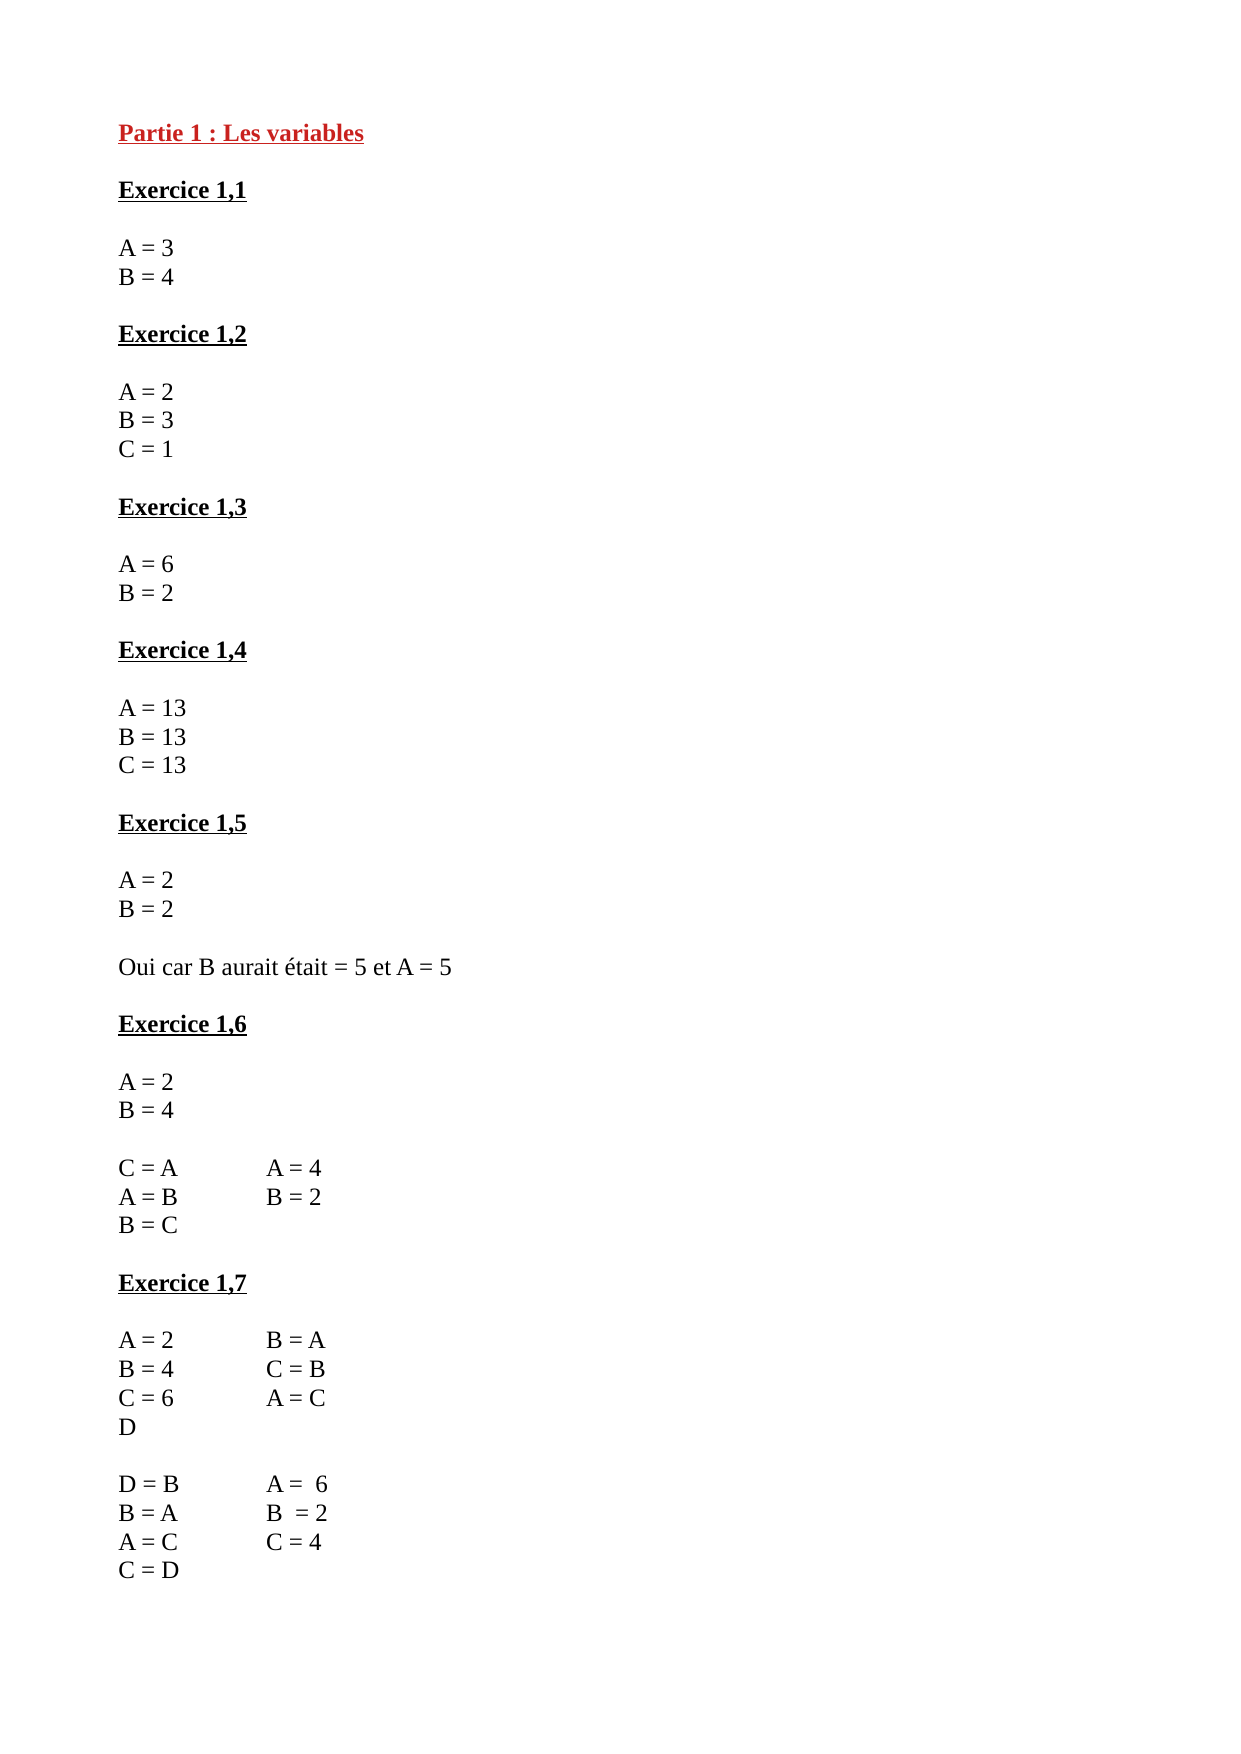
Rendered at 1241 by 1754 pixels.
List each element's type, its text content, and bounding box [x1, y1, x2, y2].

text B = 4 [118, 262, 1122, 291]
text Partie 1 : Les variables [118, 118, 1122, 147]
text Exercice 1,1 [118, 176, 1122, 204]
text A = 2 [118, 866, 1122, 894]
text A = 13 [118, 693, 1122, 722]
text C = 13 [118, 751, 1122, 779]
text A = C C = 4 [118, 1527, 1122, 1556]
text B = 3 [118, 406, 1122, 434]
text Exercice 1,7 [118, 1268, 1122, 1297]
text C = D [118, 1556, 1122, 1584]
text A = 2 [118, 1067, 1122, 1096]
text A = 2 B = A [118, 1326, 1122, 1354]
text B = 4 [118, 1096, 1122, 1124]
text A = 2 [118, 377, 1122, 406]
text B = A B = 2 [118, 1498, 1122, 1527]
text Exercice 1,2 [118, 319, 1122, 348]
text A = 6 [118, 549, 1122, 578]
text B = C [118, 1211, 1122, 1239]
text D = B A = 6 [118, 1469, 1122, 1498]
text Exercice 1,4 [118, 636, 1122, 664]
text C = 6 A = C [118, 1383, 1122, 1412]
text B = 2 [118, 578, 1122, 607]
text B = 13 [118, 722, 1122, 751]
text C = A A = 4 [118, 1153, 1122, 1182]
text B = 2 [118, 894, 1122, 923]
text D [118, 1412, 1122, 1441]
text Oui car B aurait était = 5 et A = 5 [118, 952, 1122, 981]
text A = B B = 2 [118, 1182, 1122, 1211]
text B = 4 C = B [118, 1354, 1122, 1383]
text Exercice 1,3 [118, 492, 1122, 521]
text Exercice 1,6 [118, 1009, 1122, 1038]
text C = 1 [118, 434, 1122, 463]
text A = 3 [118, 233, 1122, 262]
text Exercice 1,5 [118, 808, 1122, 837]
